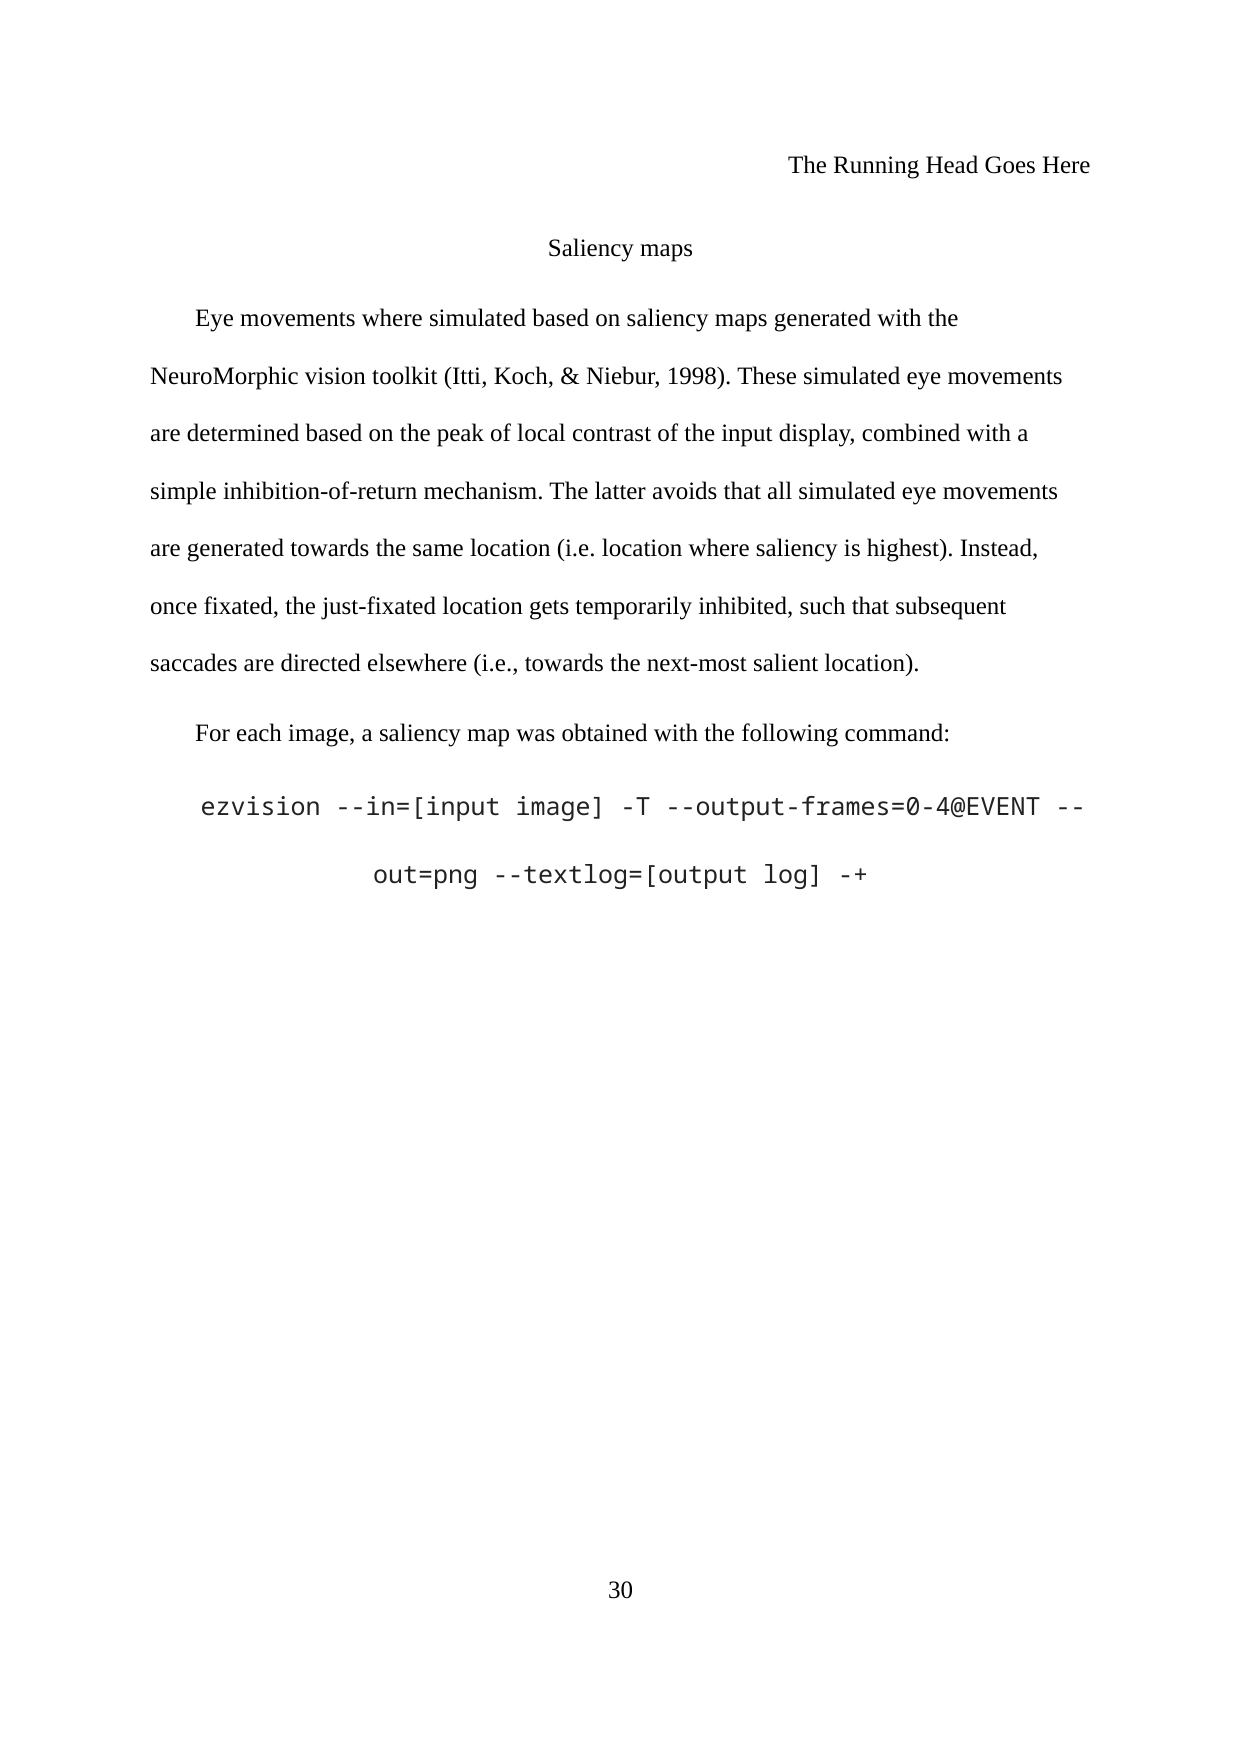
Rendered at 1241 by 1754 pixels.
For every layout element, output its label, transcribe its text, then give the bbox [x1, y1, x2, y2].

text Eye movements where simulated based on saliency maps generated with the NeuroMorphic vision toolkit (Itti, Koch, & Niebur, 1998). These simulated eye movements are determined based on the peak of local contrast of the input display, combined with a simple inhibition-of-return mechanism. The latter avoids that all simulated eye movements are generated towards the same location (i.e. location where saliency is highest). Instead, once fixated, the just-fixated location gets temporarily inhibited, such that subsequent saccades are directed elsewhere (i.e., towards the next-most salient location). [150, 303, 1091, 677]
text For each image, a saliency map was obtained with the following command: [150, 718, 1091, 747]
subtitle Saliency maps [150, 233, 1091, 262]
subtitle ezvision --in=[input image] -T --output-frames=0-4@EVENT --out=png --textlog=[output log] -+ [150, 788, 1091, 890]
